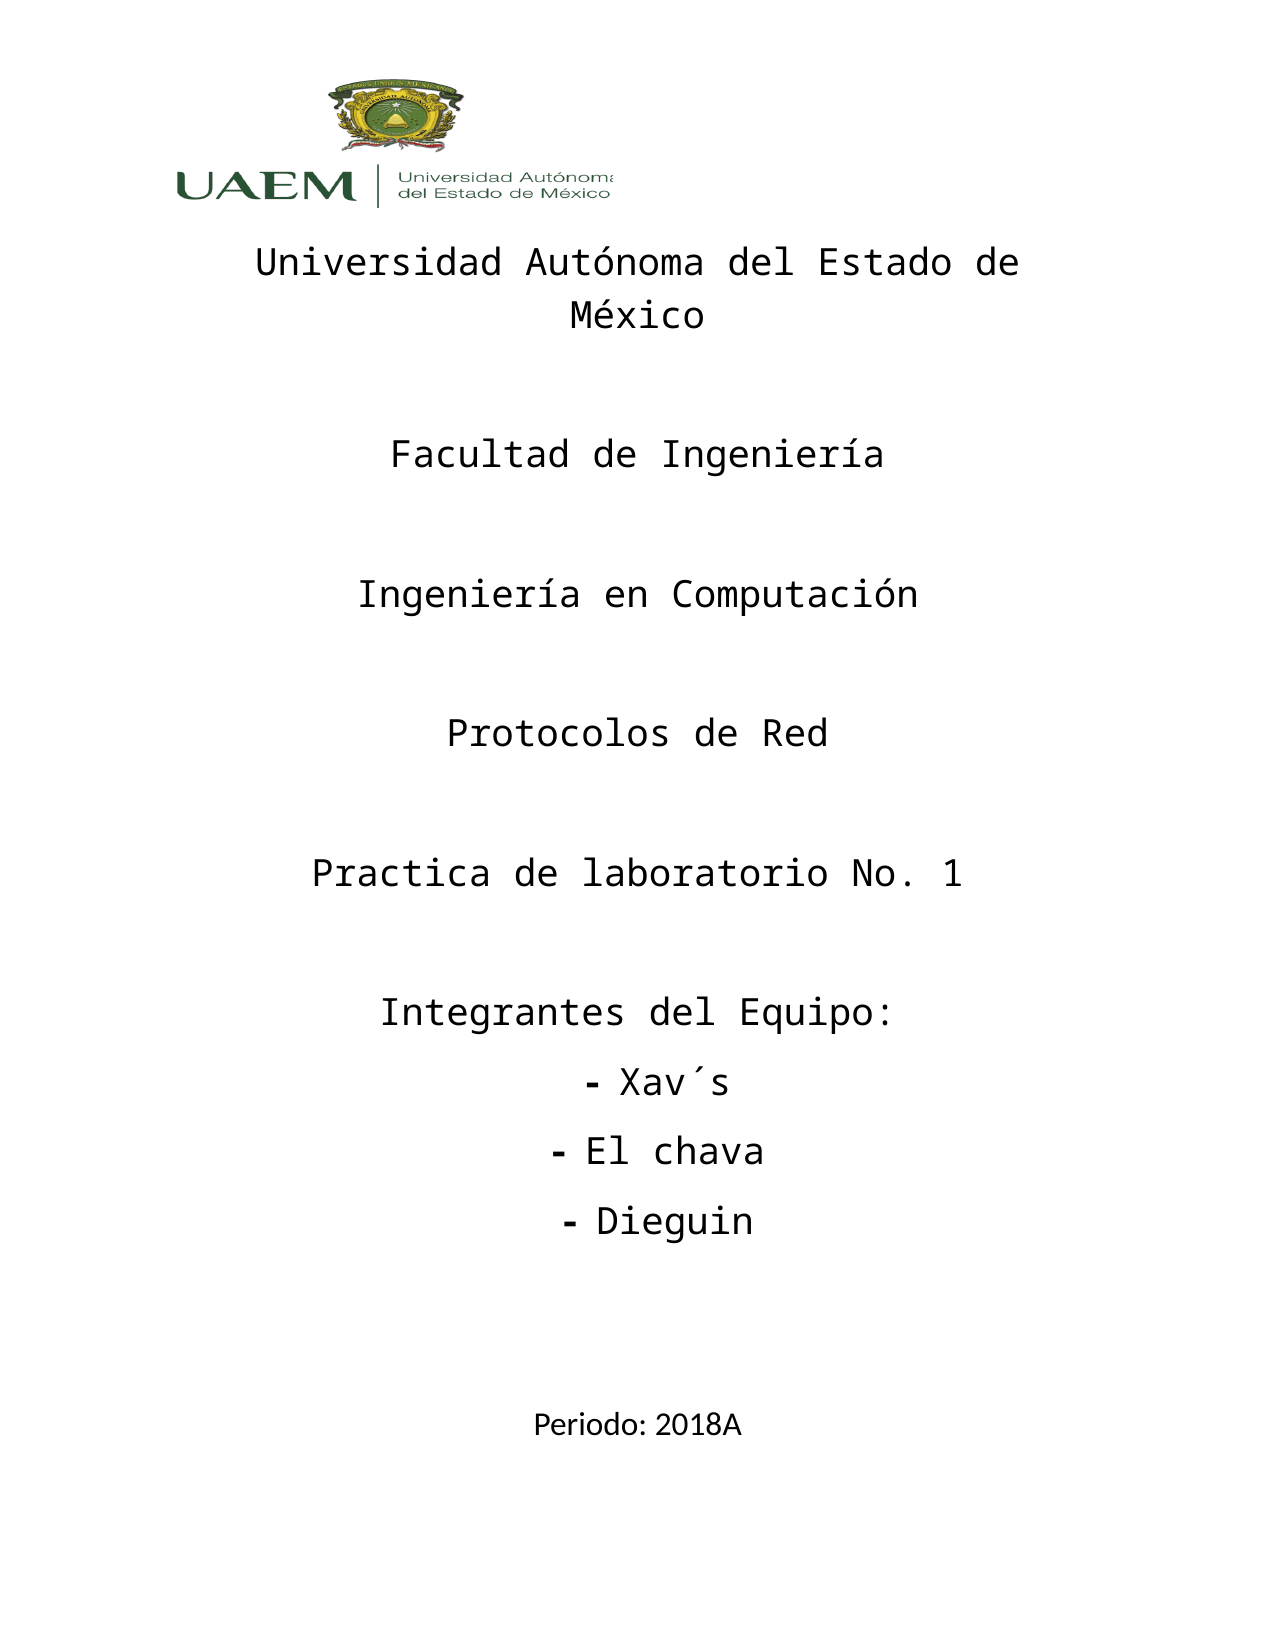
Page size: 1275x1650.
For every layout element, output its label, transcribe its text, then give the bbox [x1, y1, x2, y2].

text Integrantes del Equipo: [177, 985, 1098, 1036]
text Ingeniería en Computación [177, 567, 1098, 618]
text Practica de laboratorio No. 1 [177, 846, 1098, 897]
text Universidad Autónoma del Estado de México [177, 235, 1098, 339]
list Xav´s [215, 1055, 1098, 1106]
text Facultad de Ingeniería [177, 428, 1098, 479]
text Periodo: 2018A [177, 1403, 1098, 1444]
text Protocolos de Red [177, 707, 1098, 758]
list El chava [215, 1125, 1098, 1176]
list Dieguin [215, 1194, 1098, 1245]
